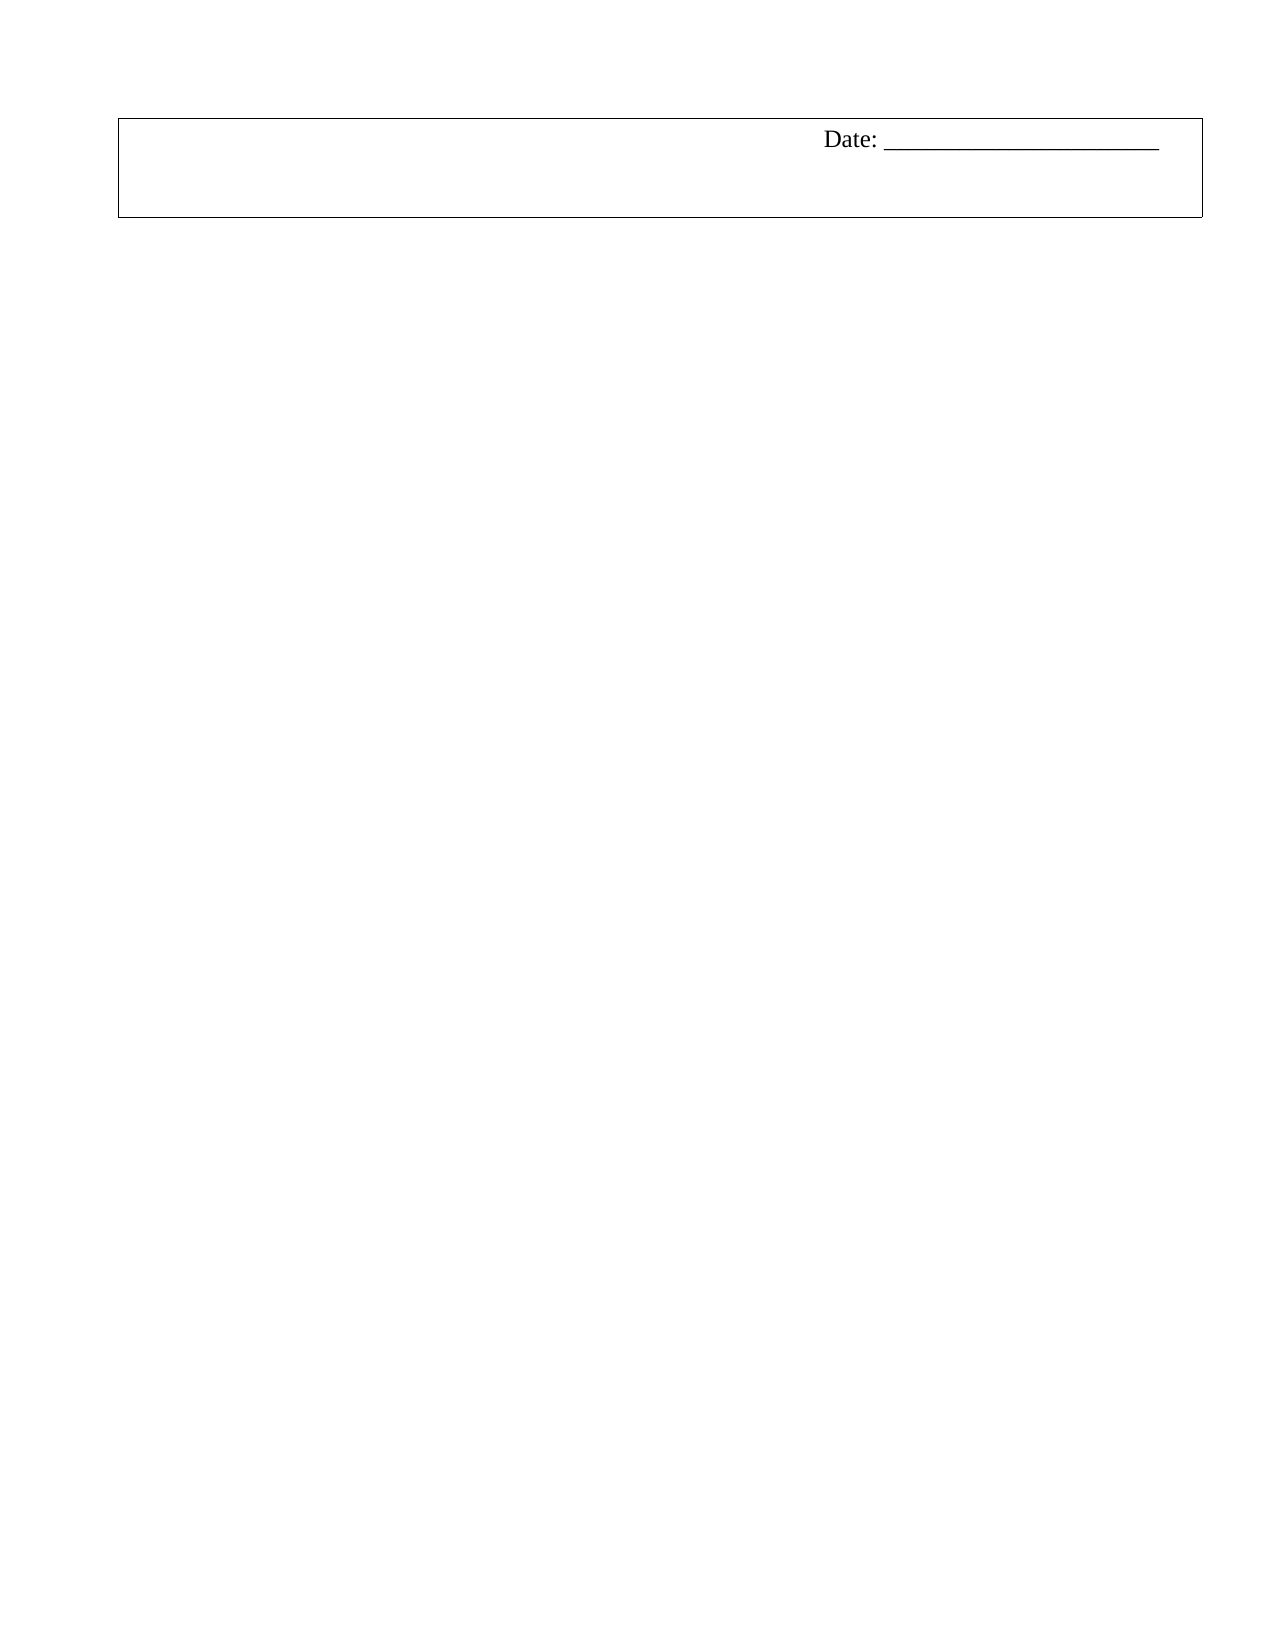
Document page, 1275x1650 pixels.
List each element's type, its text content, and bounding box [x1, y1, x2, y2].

table_header Date: ______________________ [119, 119, 1202, 216]
